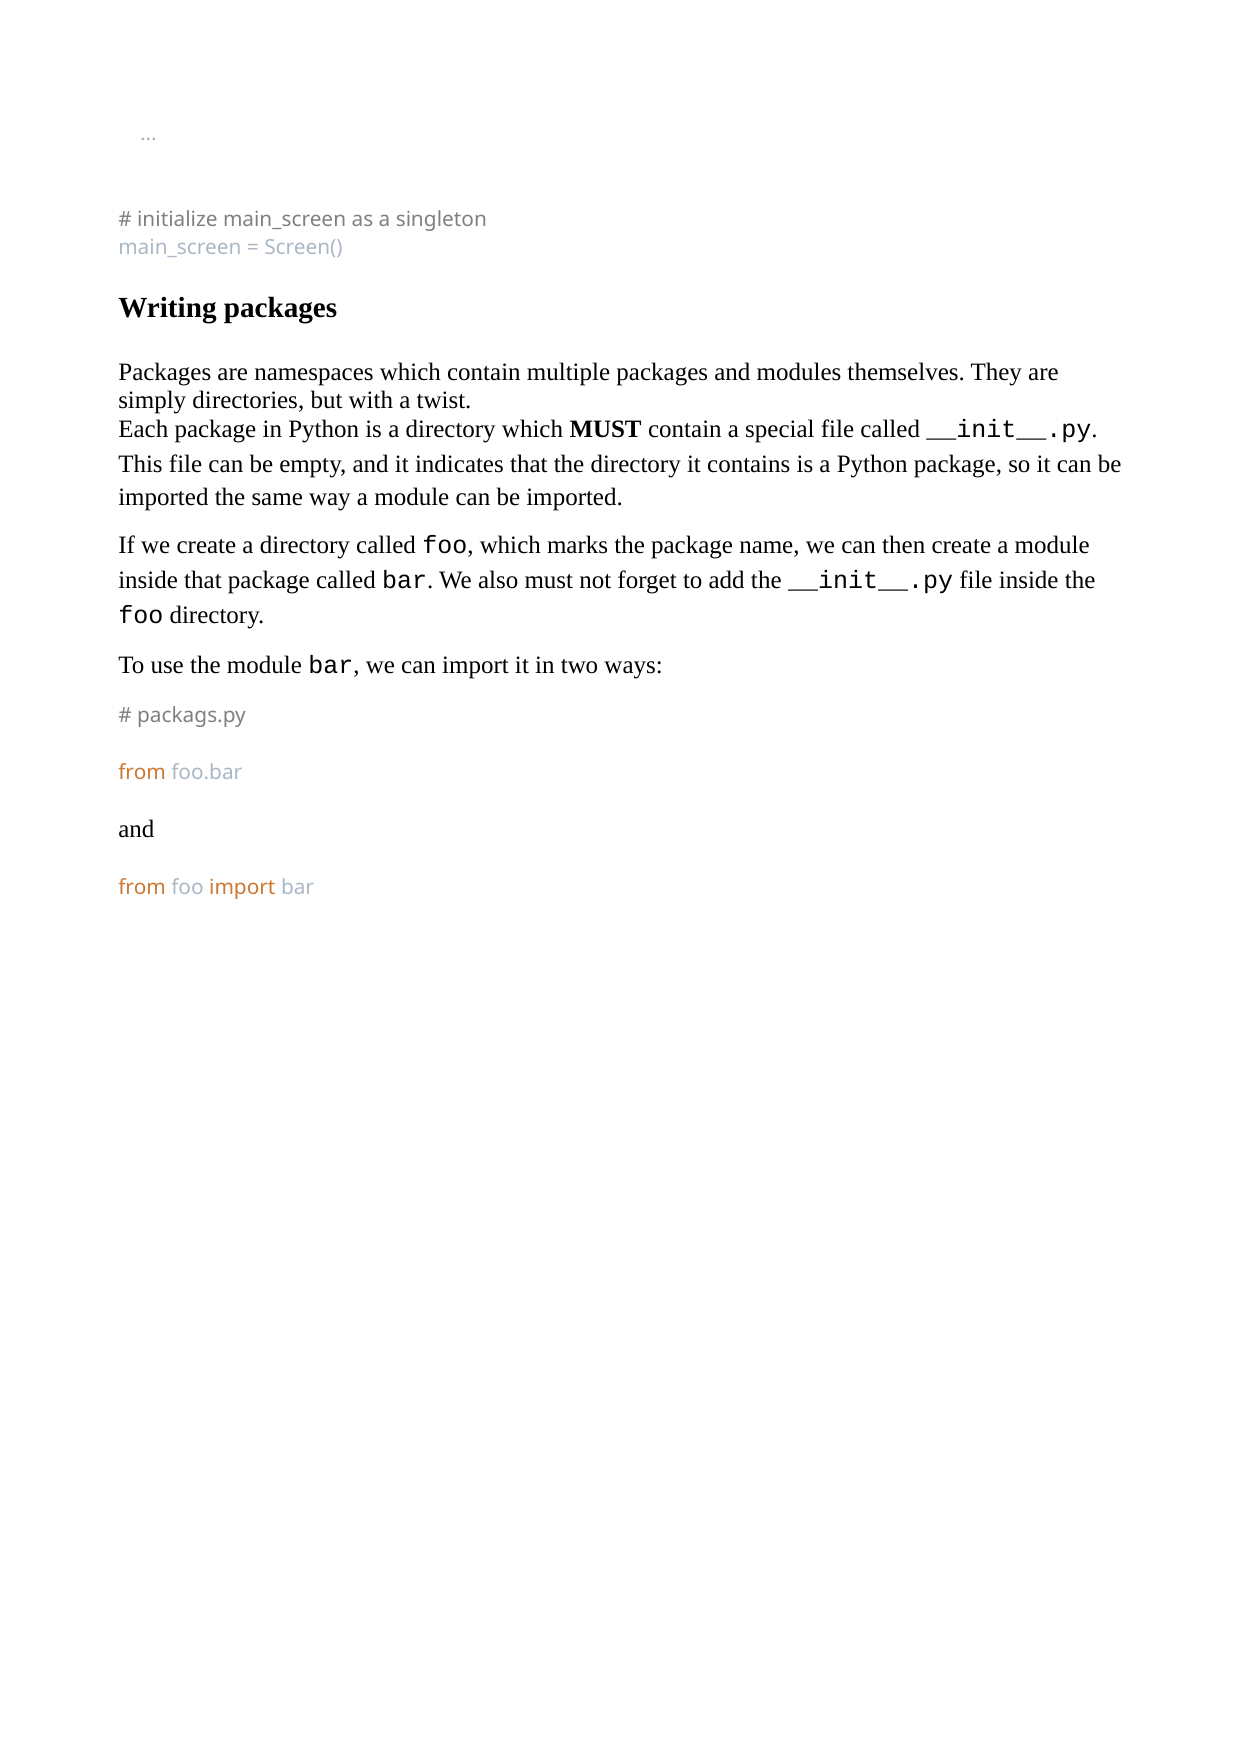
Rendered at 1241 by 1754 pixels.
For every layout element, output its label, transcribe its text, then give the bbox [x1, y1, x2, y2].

text Packages are namespaces which contain multiple packages and modules themselves. They are simply directories, but with a twist. [118, 357, 1122, 414]
text ... # initialize main_screen as a singleton main_screen = Screen() [118, 118, 1122, 261]
text Writing packages [118, 290, 1122, 323]
text Each package in Python is a directory which MUST contain a special file called __init__.py. This file can be empty, and it indicates that the directory it contains is a Python package, so it can be imported the same way a module can be imported. [118, 414, 1122, 511]
text If we create a directory called foo, which marks the package name, we can then create a module inside that package called bar. We also must not forget to add the __init__.py file inside the foo directory. [118, 530, 1122, 631]
text from foo import bar [118, 872, 1122, 901]
text To use the module bar, we can import it in two ways: [118, 650, 1122, 681]
text # packags.py from foo.bar [118, 700, 1122, 786]
text and [118, 814, 1122, 843]
